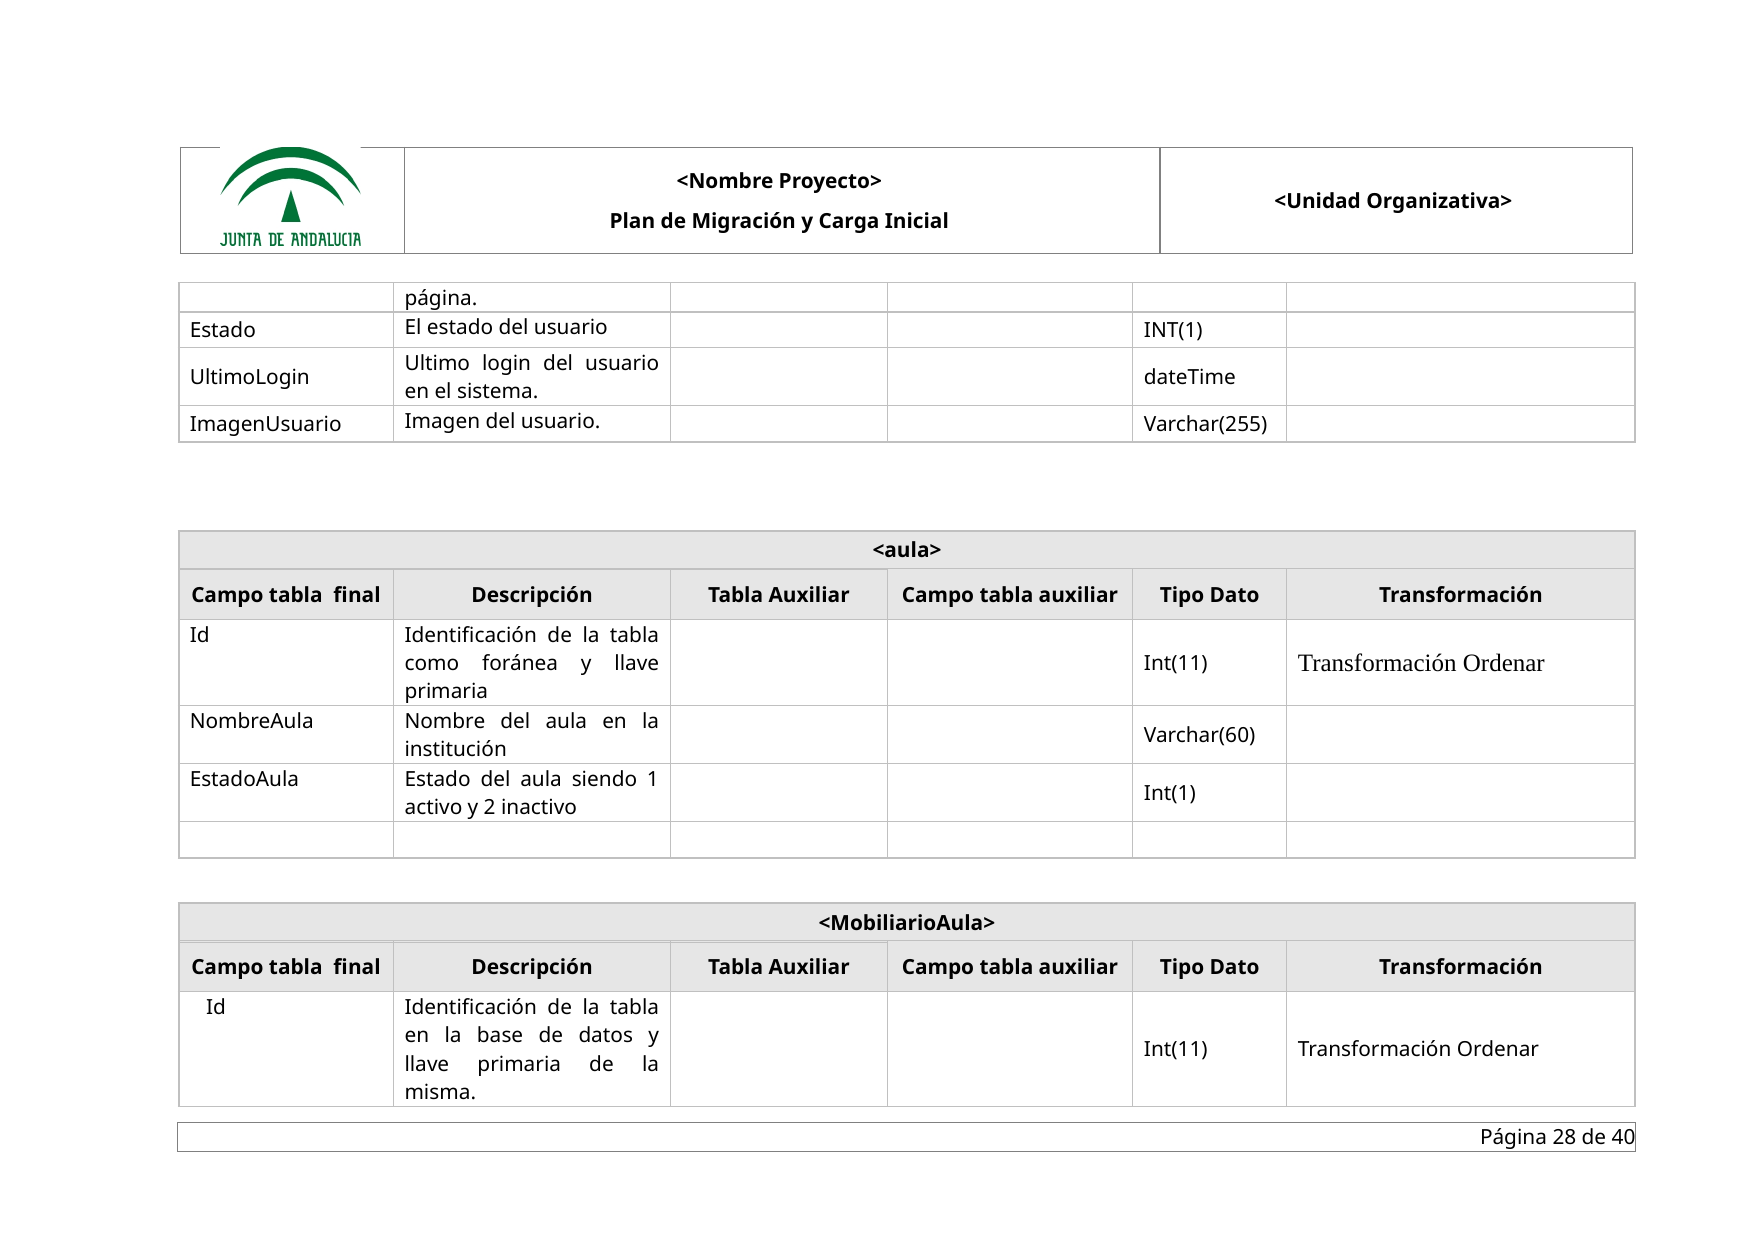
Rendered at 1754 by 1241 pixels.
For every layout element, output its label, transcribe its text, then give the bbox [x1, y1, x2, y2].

table_cell Tipo Dato [1133, 941, 1286, 991]
table_cell Estado del aula siendo 1 activo y 2 inactivo [394, 764, 670, 821]
table_cell Varchar(60) [1133, 706, 1286, 763]
table_cell [888, 313, 1132, 347]
table_cell Campo tabla final [180, 570, 393, 619]
table_cell Nombre del aula en la institución [394, 706, 670, 763]
table_cell [1287, 406, 1634, 441]
table_cell Transformación [1287, 941, 1634, 991]
table_cell ImagenUsuario [180, 406, 393, 441]
table_cell Int(11) [1133, 620, 1286, 705]
table_cell [1133, 822, 1286, 857]
table_cell [1287, 764, 1634, 821]
table_cell [394, 822, 670, 857]
table_cell [1287, 822, 1634, 857]
table_cell Descripción [394, 943, 670, 991]
table_cell Varchar(255) [1133, 406, 1286, 441]
table_cell [1287, 348, 1634, 405]
table_cell Transformación Ordenar [1287, 620, 1634, 705]
table_cell [671, 620, 887, 705]
table_cell Transformación Ordenar [1287, 992, 1634, 1106]
table_cell NombreAula [180, 706, 393, 763]
table_cell Campo tabla auxiliar [888, 569, 1132, 619]
table_cell [671, 992, 887, 1106]
table_cell [671, 822, 887, 857]
table_cell Tabla Auxiliar [671, 943, 887, 991]
table_cell EstadoAula [180, 764, 393, 821]
table_cell [888, 406, 1132, 441]
table_cell dateTime [1133, 348, 1286, 405]
table_cell Identificación de la tabla como foránea y llave primaria [394, 620, 670, 705]
table_cell Campo tabla final [180, 943, 393, 991]
table_cell Ultimo login del usuario en el sistema. [394, 348, 670, 405]
table_cell Id [180, 620, 393, 705]
table_cell Transformación [1287, 569, 1634, 619]
table_cell [180, 283, 393, 311]
table_cell El estado del usuario [394, 313, 670, 347]
table_cell Id [180, 992, 393, 1106]
table_cell [888, 706, 1132, 763]
table_cell Tipo Dato [1133, 569, 1286, 619]
table_cell [671, 348, 887, 405]
table_cell [888, 992, 1132, 1106]
table_cell Int(1) [1133, 764, 1286, 821]
table_cell Int(11) [1133, 992, 1286, 1106]
table_cell Campo tabla auxiliar [888, 941, 1132, 991]
table_cell [888, 283, 1132, 311]
table_cell [1287, 283, 1634, 311]
table_cell [671, 406, 887, 441]
table_cell Estado [180, 313, 393, 347]
table_cell INT(1) [1133, 313, 1286, 347]
table_cell Imagen del usuario. [394, 406, 670, 441]
table_cell Descripción [394, 570, 670, 619]
table_cell [671, 313, 887, 347]
table_cell [888, 348, 1132, 405]
table_cell [671, 764, 887, 821]
table_cell [888, 822, 1132, 857]
table_cell [1287, 313, 1634, 347]
table_cell [888, 764, 1132, 821]
table_cell [1133, 283, 1286, 311]
table_header <MobiliarioAula> [180, 904, 1634, 940]
table_cell [180, 822, 393, 857]
table_cell UltimoLogin [180, 348, 393, 405]
table_cell [671, 706, 887, 763]
table_cell página. [394, 283, 670, 311]
table_cell [671, 283, 887, 311]
table_header <aula> [180, 532, 1634, 568]
table_cell [1287, 706, 1634, 763]
table_cell Identificación de la tabla en la base de datos y llave primaria de la misma. [394, 992, 670, 1106]
table_cell Tabla Auxiliar [671, 570, 887, 619]
table_cell [888, 620, 1132, 705]
